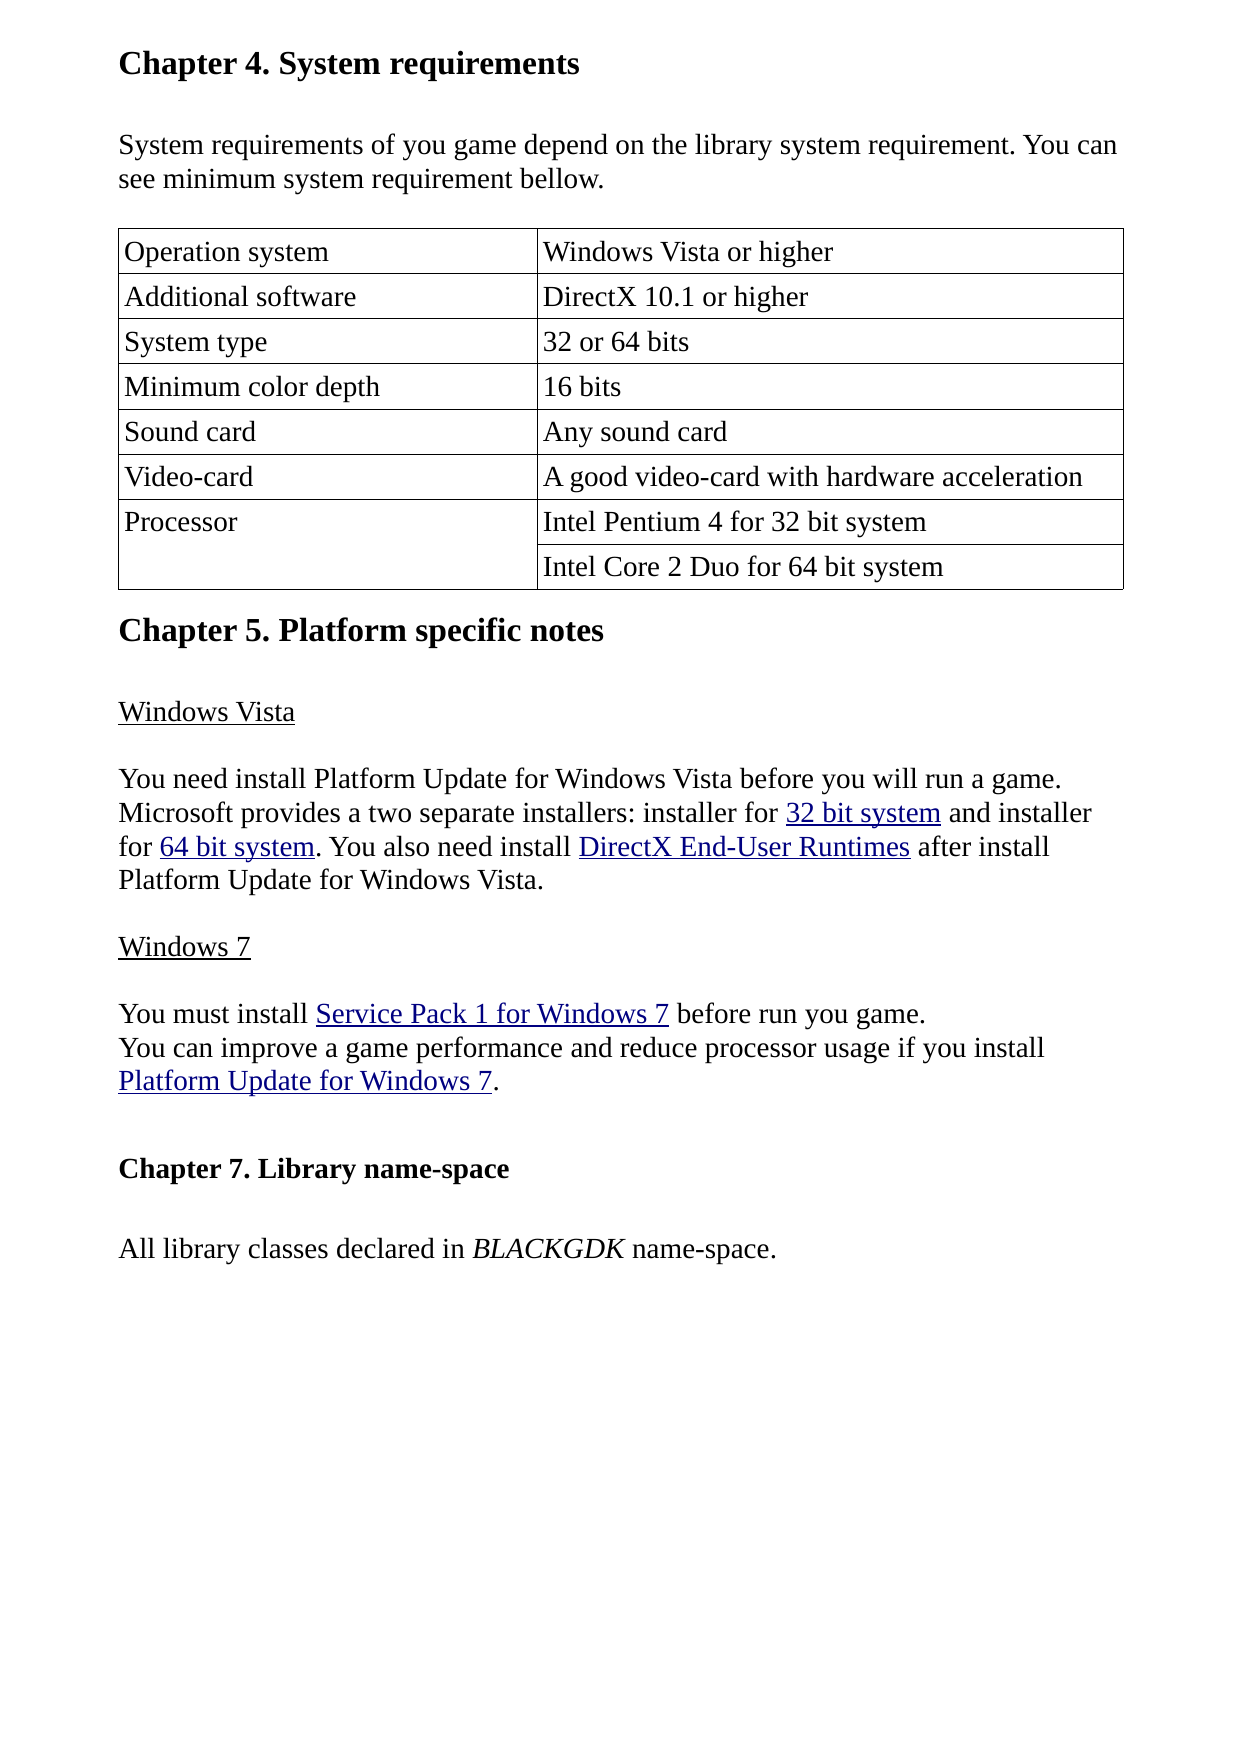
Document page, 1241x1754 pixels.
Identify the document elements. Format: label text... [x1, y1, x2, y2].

table_cell Intel Pentium 4 for 32 bit system [538, 500, 1123, 544]
table_cell Additional software [119, 274, 537, 318]
table_cell A good video-card with hardware acceleration [538, 455, 1123, 499]
text You can improve a game performance and reduce processor usage if you install [118, 1030, 1122, 1063]
table_cell DirectX 10.1 or higher [538, 274, 1123, 318]
table_cell Video-card [119, 455, 537, 499]
table_cell 32 or 64 bits [538, 319, 1123, 363]
table_header Operation system [119, 229, 537, 273]
table_cell 16 bits [538, 364, 1123, 408]
text You must install Service Pack 1 for Windows 7 before run you game. [118, 996, 1122, 1030]
text You need install Platform Update for Windows Vista before you will run a game. Microsoft provides a two separate installers: installer for 32 bit system and installer for 64 bit system. You also need install DirectX End-User Runtimes after install Platform Update for Windows Vista. [118, 762, 1122, 896]
table_cell Minimum color depth [119, 364, 537, 408]
text Windows 7 [118, 929, 1122, 963]
table_cell Processor [119, 500, 537, 589]
subtitle Chapter 4. System requirements [118, 43, 1122, 81]
text System requirements of you game depend on the library system requirement. You can see minimum system requirement bellow. [118, 127, 1122, 194]
text Windows Vista [118, 694, 1122, 728]
table_cell Any sound card [538, 410, 1123, 453]
table_cell Intel Core 2 Duo for 64 bit system [538, 545, 1123, 589]
text All library classes declared in BLACKGDK name-space. [118, 1231, 1122, 1264]
subtitle Chapter 7. Library name-space [118, 1151, 1122, 1185]
table_cell System type [119, 319, 537, 363]
table_cell Sound card [119, 410, 537, 453]
table_header Windows Vista or higher [538, 229, 1123, 273]
text Platform Update for Windows 7. [118, 1063, 1122, 1097]
subtitle Chapter 5. Platform specific notes [118, 610, 1122, 648]
